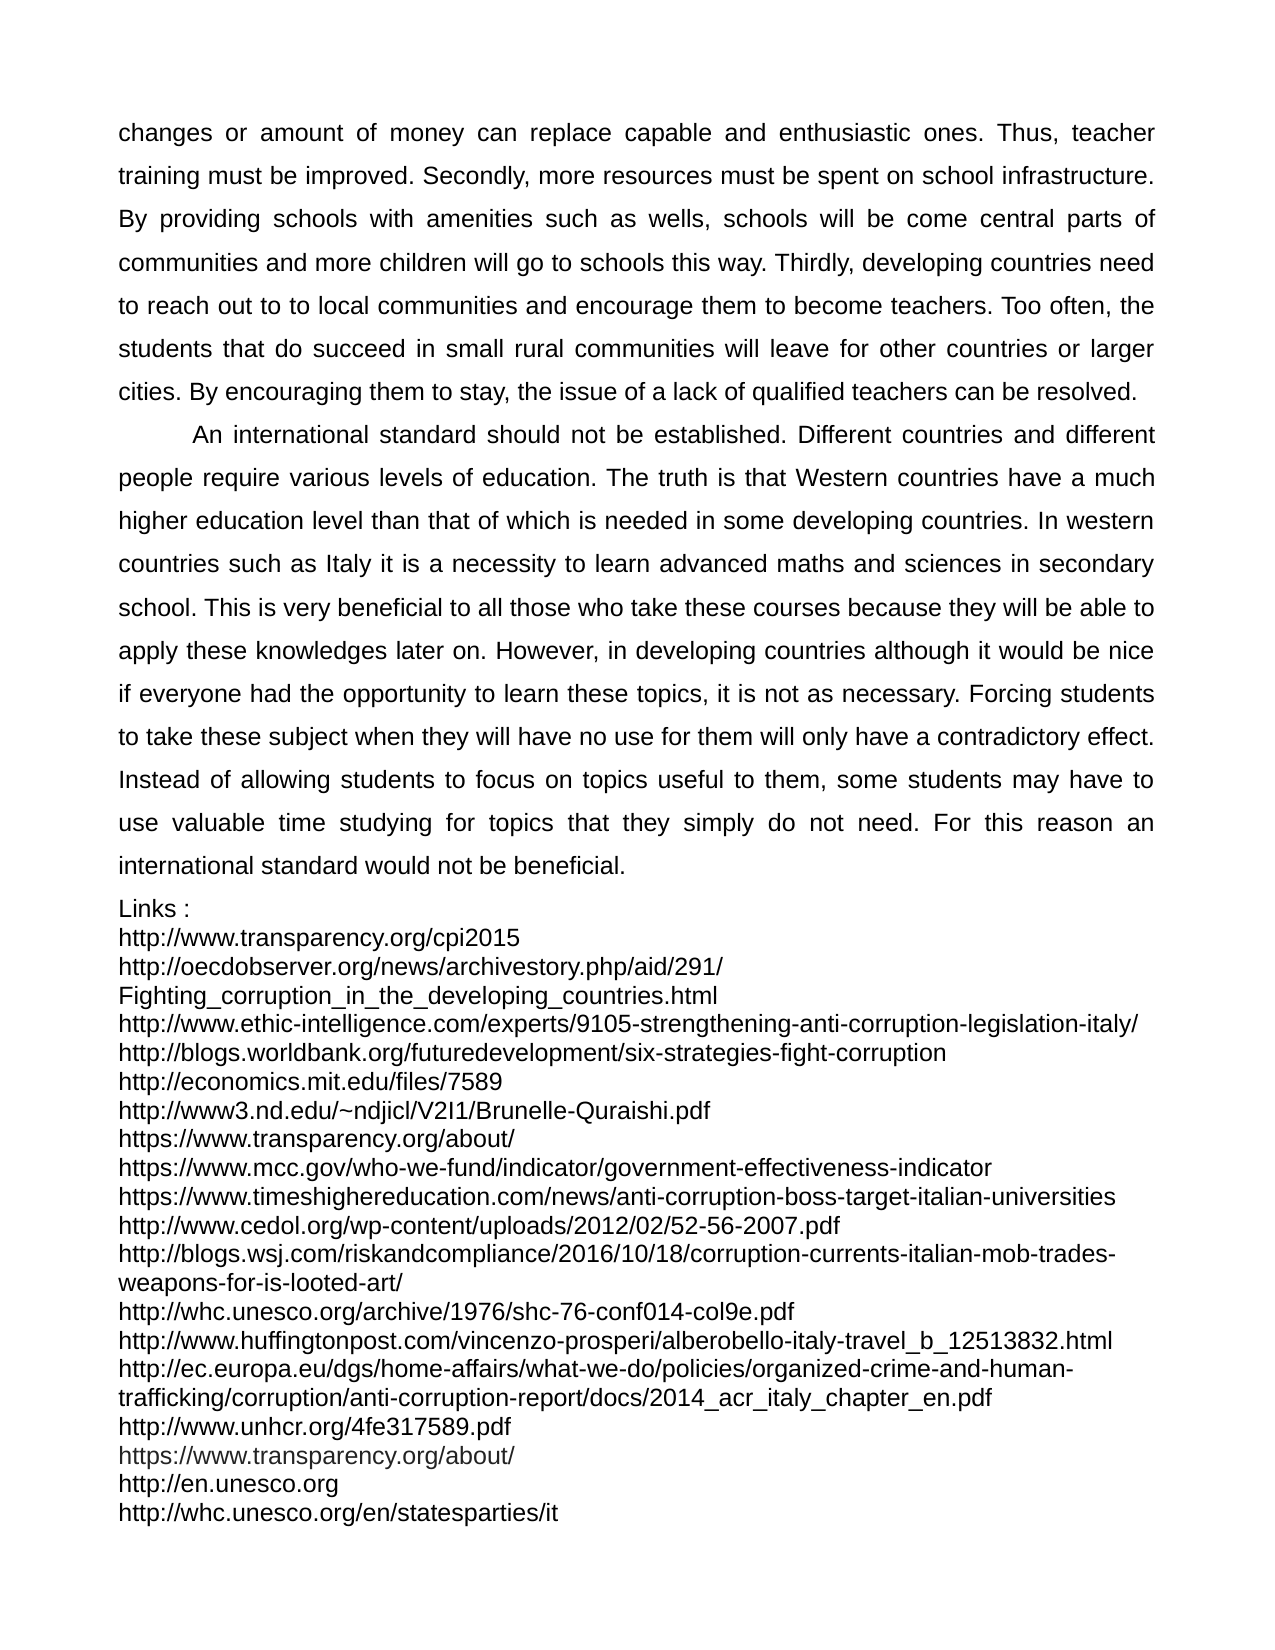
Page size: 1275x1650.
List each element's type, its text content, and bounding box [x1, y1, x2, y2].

text https://www.timeshighereducation.com/news/anti-corruption-boss-target-italian-universities [118, 1182, 1157, 1211]
text Links : [118, 894, 1157, 923]
text http://www.huffingtonpost.com/vincenzo-prosperi/alberobello-italy-travel_b_12513832.html [118, 1326, 1157, 1354]
text An international standard should not be established. Different countries and different people require various levels of education. The truth is that Western countries have a much higher education level than that of which is needed in some developing countries. In western countries such as Italy it is a necessity to learn advanced maths and sciences in secondary school. This is very beneficial to all those who take these courses because they will be able to apply these knowledges later on. However, in developing countries although it would be nice if everyone had the opportunity to learn these topics, it is not as necessary. Forcing students to take these subject when they will have no use for them will only have a contradictory effect. Instead of allowing students to focus on topics useful to them, some students may have to use valuable time studying for topics that they simply do not need. For this reason an international standard would not be beneficial. [118, 420, 1157, 880]
text http://www.cedol.org/wp-content/uploads/2012/02/52-56-2007.pdf [118, 1211, 1157, 1239]
text http://whc.unesco.org/archive/1976/shc-76-conf014-col9e.pdf [118, 1297, 1157, 1326]
text http://www.unhcr.org/4fe317589.pdf [118, 1412, 1157, 1441]
text changes or amount of money can replace capable and enthusiastic ones. Thus, teacher training must be improved. Secondly, more resources must be spent on school infrastructure. By providing schools with amenities such as wells, schools will be come central parts of communities and more children will go to schools this way. Thirdly, developing countries need to reach out to to local communities and encourage them to become teachers. Too often, the students that do succeed in small rural communities will leave for other countries or larger cities. By encouraging them to stay, the issue of a lack of qualified teachers can be resolved. [118, 118, 1157, 406]
text http://oecdobserver.org/news/archivestory.php/aid/291/Fighting_corruption_in_the_developing_countries.html [118, 952, 1157, 1009]
text http://blogs.worldbank.org/futuredevelopment/six-strategies-fight-corruption [118, 1038, 1157, 1067]
text http://whc.unesco.org/en/statesparties/it [118, 1498, 1157, 1527]
text https://www.transparency.org/about/ [118, 1124, 1157, 1153]
text https://www.mcc.gov/who-we-fund/indicator/government-effectiveness-indicator [118, 1153, 1157, 1182]
text http://blogs.wsj.com/riskandcompliance/2016/10/18/corruption-currents-italian-mob-trades-weapons-for-is-looted-art/ [118, 1239, 1157, 1297]
text http://www3.nd.edu/~ndjicl/V2I1/Brunelle-Quraishi.pdf [118, 1096, 1157, 1124]
text http://en.unesco.org [118, 1469, 1157, 1498]
text http://www.ethic-intelligence.com/experts/9105-strengthening-anti-corruption-legislation-italy/ [118, 1009, 1157, 1038]
text https://www.transparency.org/about/ [118, 1441, 1157, 1469]
text http://www.transparency.org/cpi2015 [118, 923, 1157, 952]
text http://economics.mit.edu/files/7589 [118, 1067, 1157, 1096]
text http://ec.europa.eu/dgs/home-affairs/what-we-do/policies/organized-crime-and-human-trafficking/corruption/anti-corruption-report/docs/2014_acr_italy_chapter_en.pdf [118, 1354, 1157, 1412]
